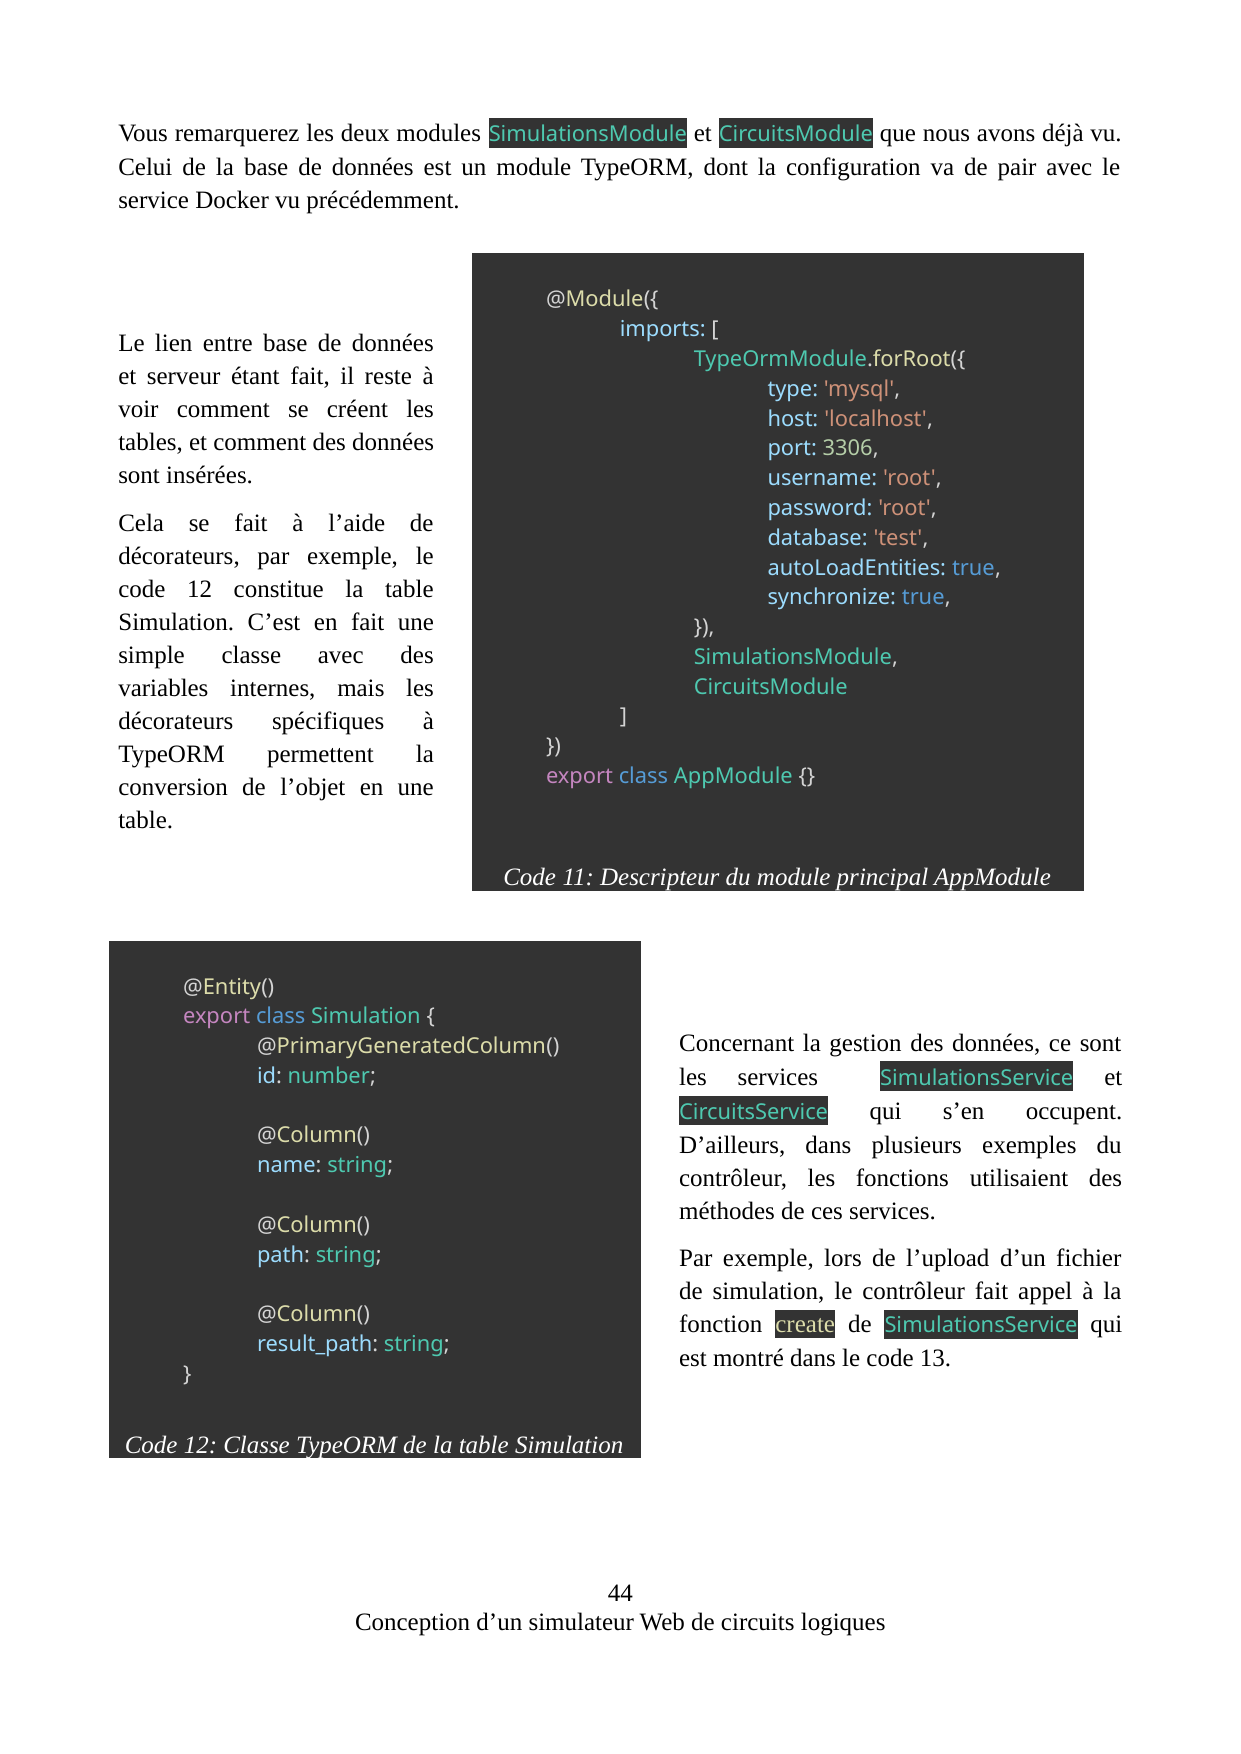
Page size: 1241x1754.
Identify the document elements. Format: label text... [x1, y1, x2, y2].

text result_path: string; [109, 1328, 641, 1358]
text imports: [ [472, 313, 1084, 343]
text host: 'localhost', [472, 402, 1084, 432]
text Vous remarquerez les deux modules SimulationsModule et CircuitsModule que nous avons déjà vu. Celui de la base de données est un module TypeORM, dont la configuration va de pair avec le service Docker vu précédemment. [118, 118, 1122, 214]
text }) [472, 730, 1084, 760]
text }), [472, 611, 1084, 641]
text export class AppModule {} [472, 760, 1084, 790]
text Code 11: Descripteur du module principal AppModule [472, 862, 1084, 891]
text Le lien entre base de données et serveur étant fait, il reste à voir comment se créent les tables, et comment des données sont insérées. [118, 328, 472, 489]
text export class Simulation { [109, 1000, 641, 1030]
text @Module({ [472, 283, 1084, 313]
text port: 3306, [472, 432, 1084, 462]
text @Entity() [109, 971, 641, 1000]
text @PrimaryGeneratedColumn() [109, 1030, 641, 1060]
text password: 'root', [472, 492, 1084, 522]
text Code 12: Classe TypeORM de la table Simulation [109, 1430, 641, 1458]
text @Column() [109, 1119, 641, 1149]
text [1084, 328, 1122, 489]
text Par exemple, lors de l’upload d’un fichier de simulation, le contrôleur fait appel à la fonction create de SimulationsService qui est montré dans le code 13. [641, 1243, 1122, 1372]
text synchronize: true, [472, 581, 1084, 611]
text Cela se fait à l’aide de décorateurs, par exemple, le code 12 constitue la table Simulation. C’est en fait une simple classe avec des variables internes, mais les décorateurs spécifiques à TypeORM permettent la conversion de l’objet en une table. [118, 508, 472, 834]
text ] [472, 700, 1084, 730]
text @Column() [109, 1209, 641, 1238]
text type: 'mysql', [472, 373, 1084, 402]
text username: 'root', [472, 462, 1084, 492]
text id: number; [109, 1060, 641, 1090]
text CircuitsModule [472, 671, 1084, 700]
text } [109, 1358, 641, 1387]
text path: string; [109, 1238, 641, 1268]
text SimulationsModule, [472, 641, 1084, 671]
text autoLoadEntities: true, [472, 551, 1084, 581]
text TypeOrmModule.forRoot({ [472, 343, 1084, 373]
text @Column() [109, 1298, 641, 1328]
text name: string; [109, 1149, 641, 1179]
text Concernant la gestion des données, ce sont les services SimulationsService et CircuitsService qui s’en occupent. D’ailleurs, dans plusieurs exemples du contrôleur, les fonctions utilisaient des méthodes de ces services. [641, 1028, 1122, 1224]
text database: 'test', [472, 522, 1084, 551]
text [1084, 508, 1122, 834]
